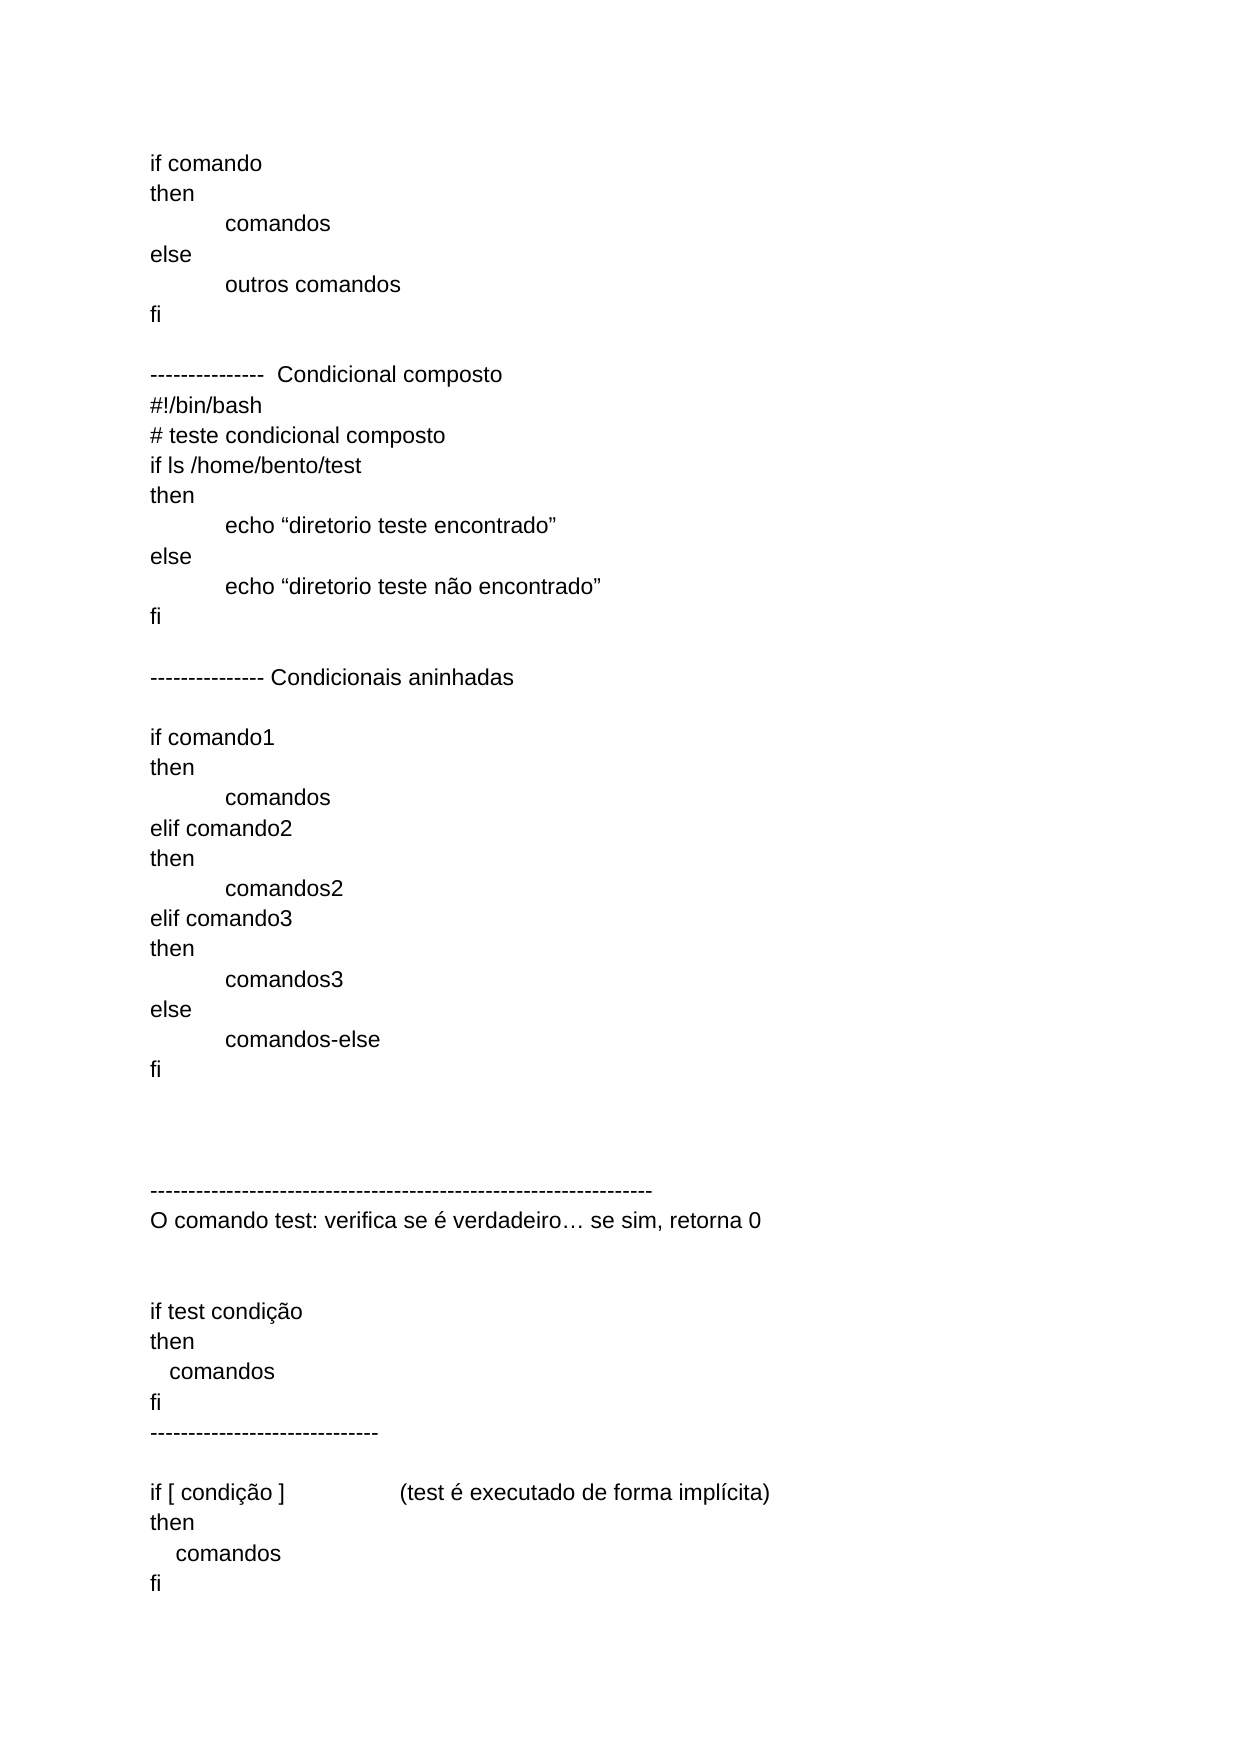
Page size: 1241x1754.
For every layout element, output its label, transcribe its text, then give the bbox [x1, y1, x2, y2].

text --------------- Condicional composto [150, 361, 1090, 388]
text echo “diretorio teste não encontrado” [150, 573, 1090, 599]
text O comando test: verifica se é verdadeiro… se sim, retorna 0 [150, 1207, 1090, 1234]
text outros comandos [150, 271, 1090, 297]
text comandos-else [150, 1026, 1090, 1052]
text fi [150, 1570, 1090, 1596]
text comandos [150, 1358, 1090, 1385]
text if ls /home/bento/test [150, 452, 1090, 478]
text --------------- Condicionais aninhadas [150, 663, 1090, 690]
text echo “diretorio teste encontrado” [150, 512, 1090, 539]
text ------------------------------------------------------------------ [150, 1177, 1090, 1203]
text then [150, 754, 1090, 781]
text elif comando3 [150, 905, 1090, 932]
text if comando1 [150, 724, 1090, 750]
text ------------------------------ [150, 1419, 1090, 1445]
text elif comando2 [150, 814, 1090, 841]
text # teste condicional composto [150, 422, 1090, 448]
text if [ condição ] (test é executado de forma implícita) [150, 1479, 1090, 1506]
text else [150, 996, 1090, 1022]
text fi [150, 603, 1090, 629]
text if test condição [150, 1298, 1090, 1324]
text comandos [150, 1539, 1090, 1566]
text then [150, 935, 1090, 962]
text else [150, 543, 1090, 569]
text else [150, 241, 1090, 267]
text then [150, 482, 1090, 509]
text fi [150, 301, 1090, 327]
text comandos2 [150, 875, 1090, 901]
text then [150, 1328, 1090, 1354]
text then [150, 180, 1090, 207]
text comandos [150, 210, 1090, 237]
text comandos3 [150, 966, 1090, 992]
text then [150, 1509, 1090, 1536]
text #!/bin/bash [150, 392, 1090, 418]
text then [150, 845, 1090, 871]
text fi [150, 1388, 1090, 1415]
text fi [150, 1056, 1090, 1083]
text comandos [150, 784, 1090, 811]
text if comando [150, 150, 1090, 176]
